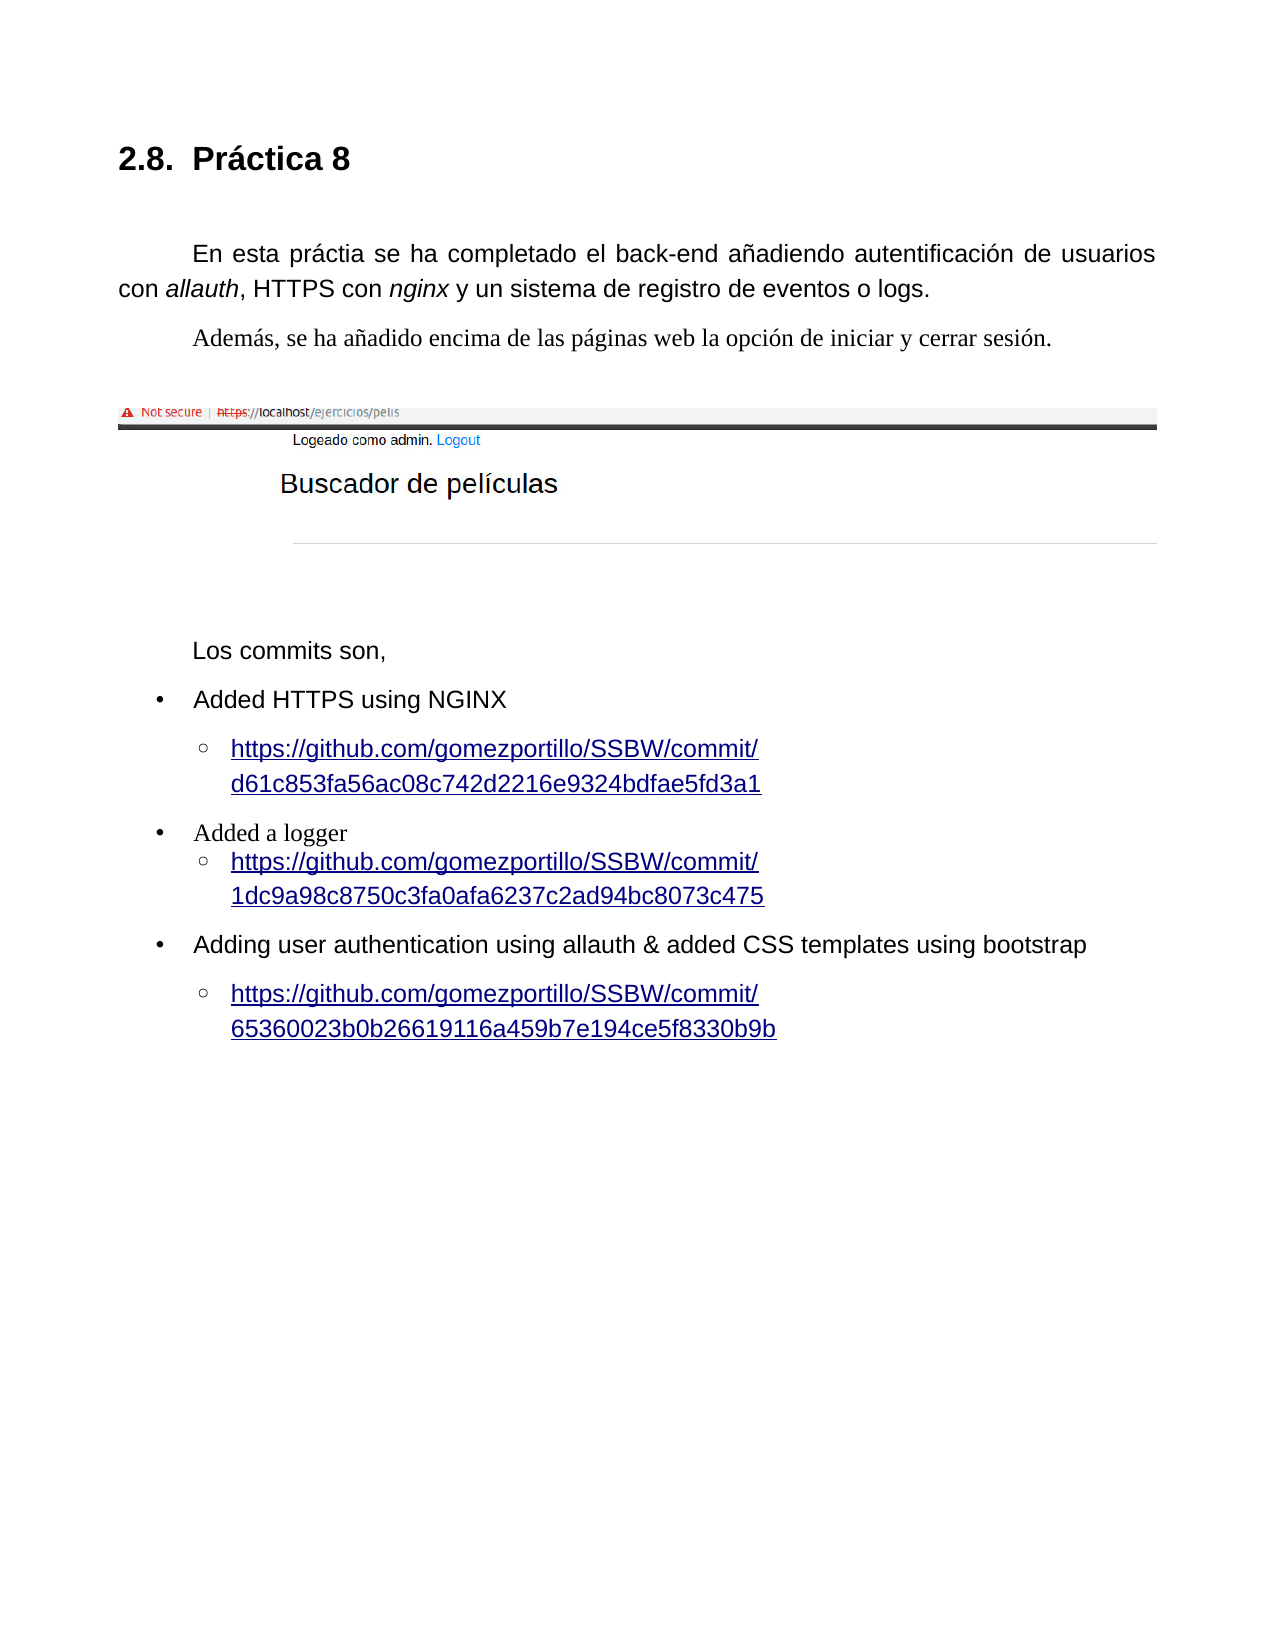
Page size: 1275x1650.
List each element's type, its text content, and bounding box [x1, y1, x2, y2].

list https://github.com/gomezportillo/SSBW/commit/65360023b0b26619116a459b7e194ce5f8330b9b [193, 979, 1157, 1043]
list https://github.com/gomezportillo/SSBW/commit/1dc9a98c8750c3fa0afa6237c2ad94bc8073c475 [193, 847, 1157, 910]
subtitle 2.8. Práctica 8 [118, 139, 1157, 178]
list Adding user authentication using allauth & added CSS templates using bootstrap [156, 930, 1157, 959]
list Added HTTPS using NGINX [156, 685, 1157, 714]
text Los commits son, [118, 636, 1157, 665]
list https://github.com/gomezportillo/SSBW/commit/d61c853fa56ac08c742d2216e9324bdfae5fd3a1 [193, 734, 1157, 797]
list Added a logger [156, 818, 1157, 847]
text Además, se ha añadido encima de las páginas web la opción de iniciar y cerrar sesión. [118, 323, 1157, 351]
text En esta práctia se ha completado el back-end añadiendo autentificación de usuarios con allauth, HTTPS con nginx y un sistema de registro de eventos o logs. [118, 239, 1157, 302]
picture [118, 408, 1157, 582]
